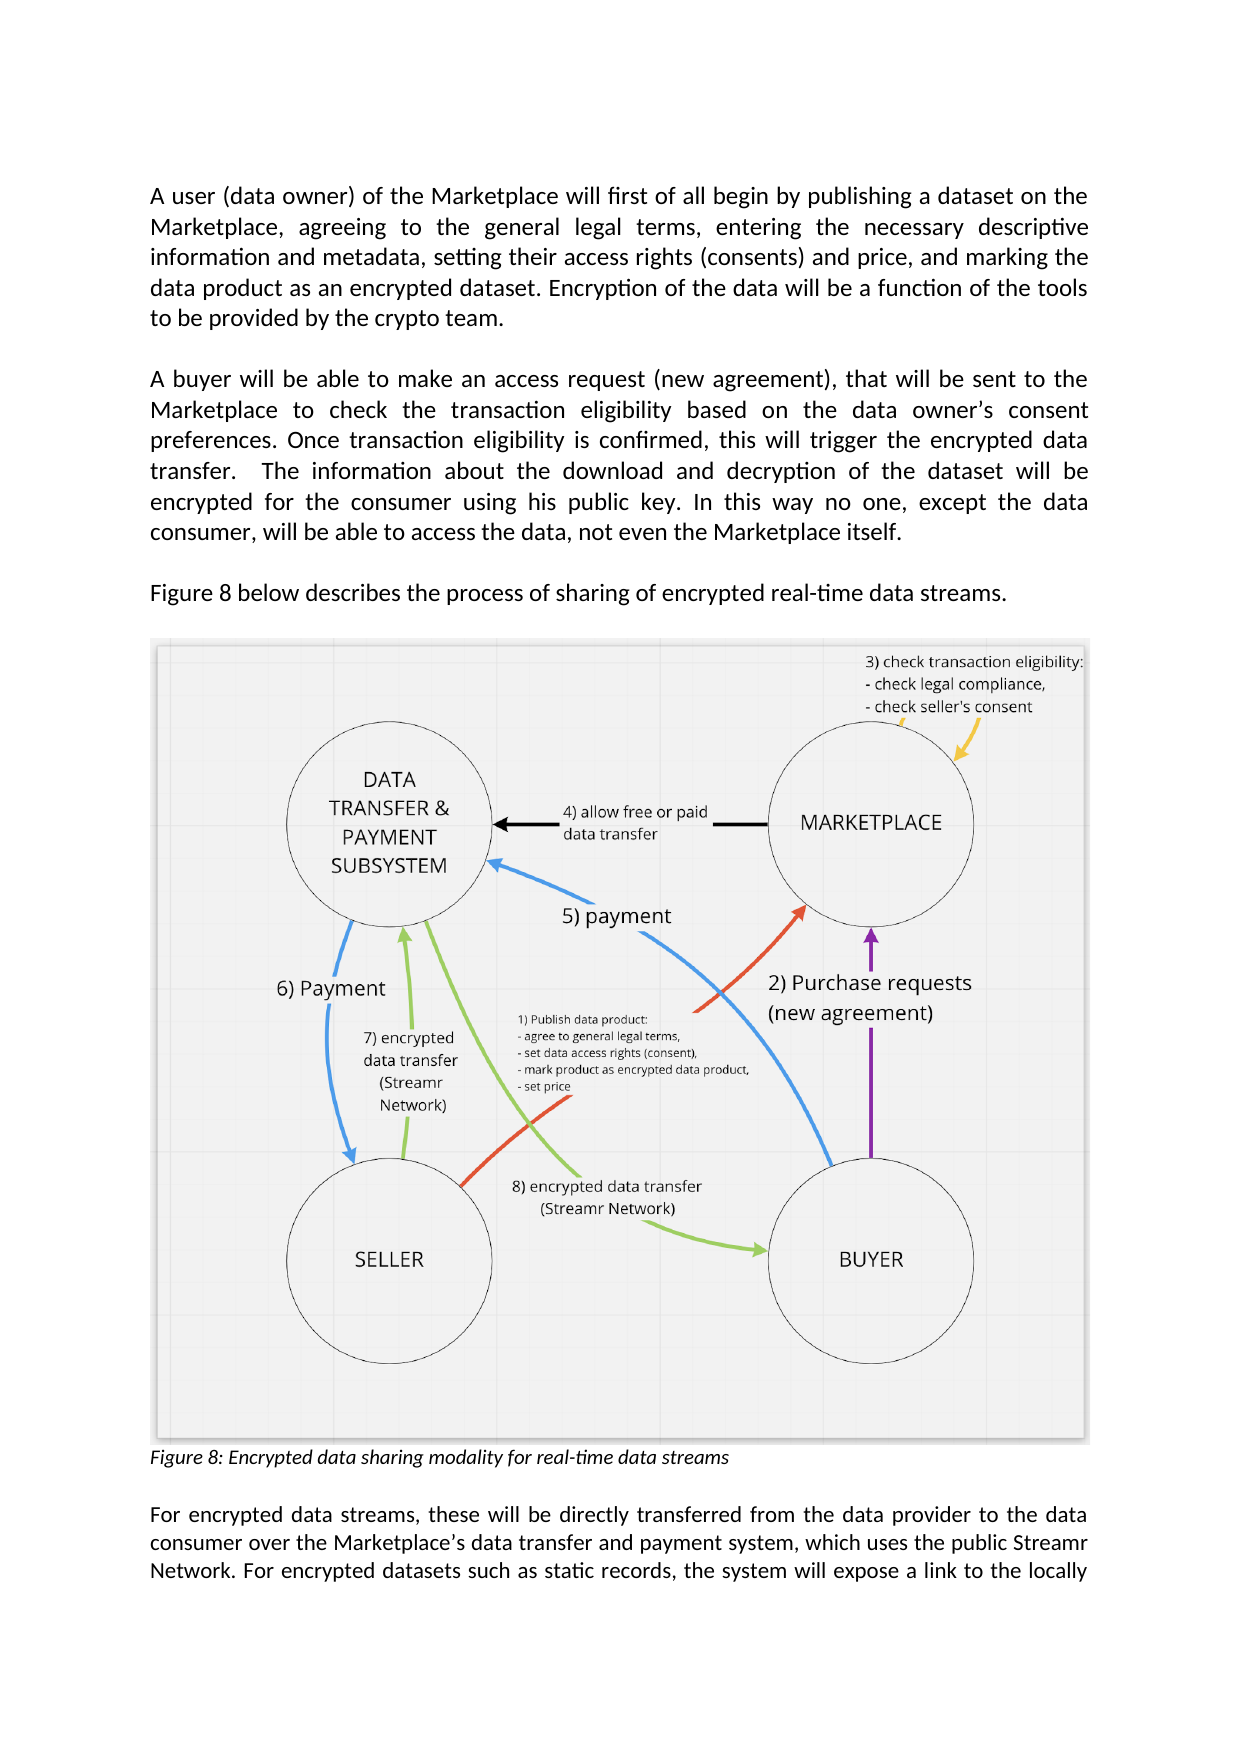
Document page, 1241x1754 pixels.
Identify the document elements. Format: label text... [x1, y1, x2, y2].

picture [150, 638, 1091, 1445]
text For encrypted data streams, these will be directly transferred from the data provider to the data consumer over the Marketplace’s data transfer and payment system, which uses the public Streamr Network. For encrypted datasets such as static records, the system will expose a link to the locally [150, 1501, 1090, 1584]
text Figure 8: Encrypted data sharing modality for real-time data streams [150, 1445, 1090, 1470]
text A buyer will be able to make an access request (new agreement), that will be sent to the Marketplace to check the transaction eligibility based on the data owner’s consent preferences. Once transaction eligibility is confirmed, this will trigger the encrypted data transfer. The information about the download and decryption of the dataset will be encrypted for the consumer using his public key. In this way no one, except the data consumer, will be able to access the data, not even the Marketplace itself. [150, 364, 1090, 547]
text Figure 8 below describes the process of sharing of encrypted real-time data streams. [150, 577, 1090, 608]
text A user (data owner) of the Marketplace will first of all begin by publishing a dataset on the Marketplace, agreeing to the general legal terms, entering the necessary descriptive information and metadata, setting their access rights (consents) and price, and marking the data product as an encrypted dataset. Encryption of the data will be a function of the tools to be provided by the crypto team. [150, 181, 1090, 333]
